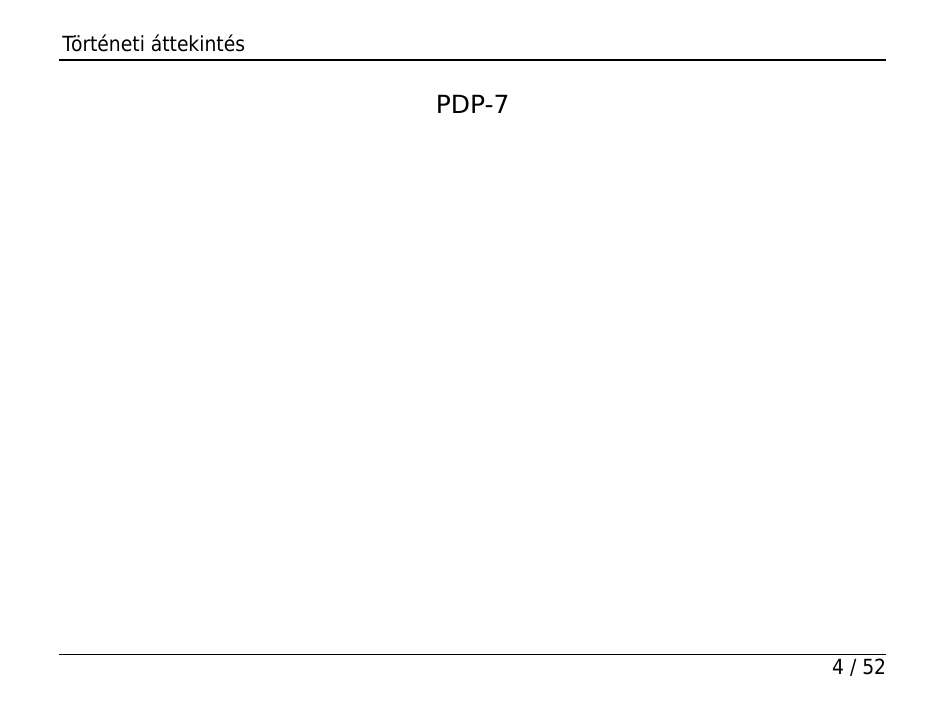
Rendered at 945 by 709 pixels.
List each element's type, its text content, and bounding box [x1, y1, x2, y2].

text PDP-7 [59, 90, 886, 119]
